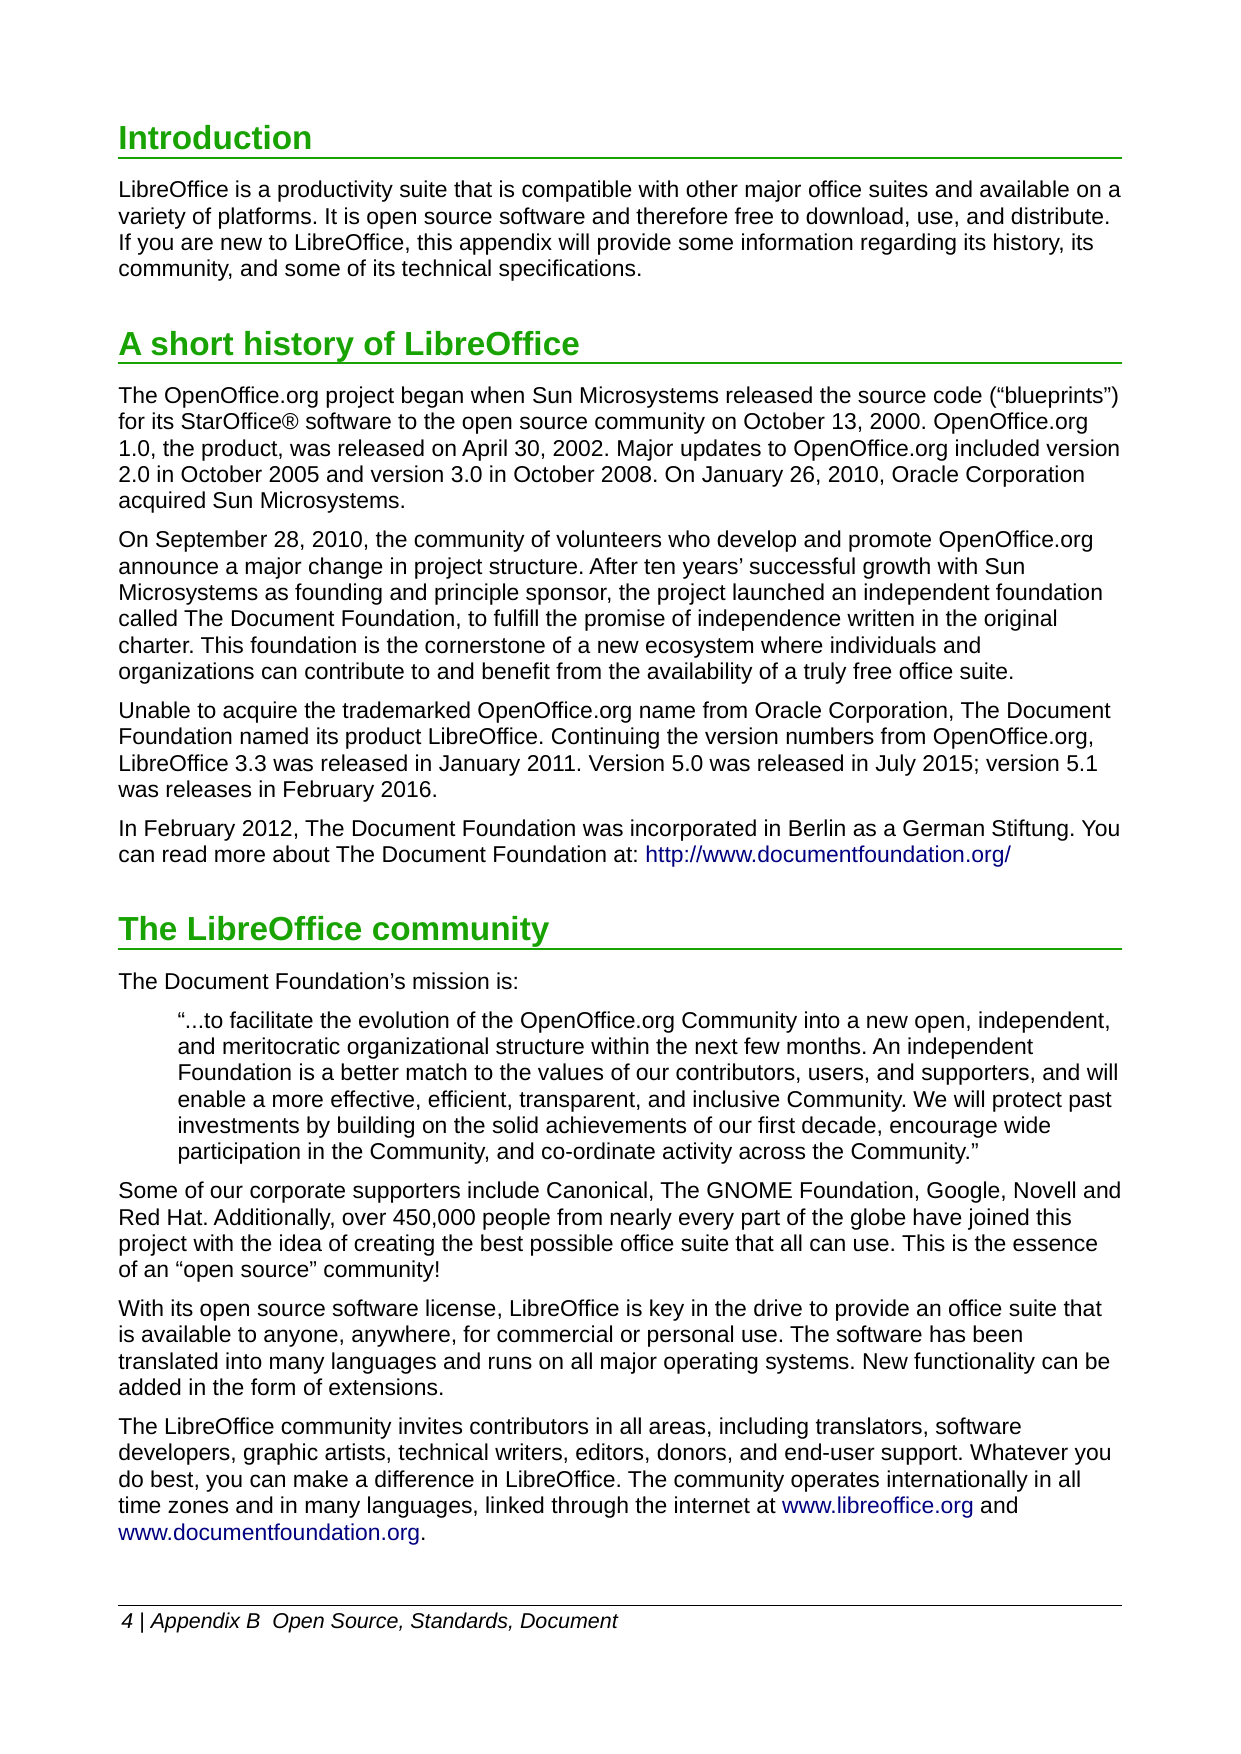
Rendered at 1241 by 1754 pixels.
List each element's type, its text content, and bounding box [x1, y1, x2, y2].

text In February 2012, The Document Foundation was incorporated in Berlin as a German Stiftung. You can read more about The Document Foundation at: http://www.documentfoundation.org/ [118, 815, 1122, 867]
text LibreOffice is a productivity suite that is compatible with other major office suites and available on a variety of platforms. It is open source software and therefore free to download, use, and distribute. If you are new to LibreOffice, this appendix will provide some information regarding its history, its community, and some of its technical specifications. [118, 176, 1122, 282]
text The Document Foundation’s mission is: [118, 968, 1122, 994]
text With its open source software license, LibreOffice is key in the drive to provide an office suite that is available to anyone, anywhere, for commercial or personal use. The software has been translated into many languages and runs on all major operating systems. New functionality can be added in the form of extensions. [118, 1295, 1122, 1401]
text Unable to acquire the trademarked OpenOffice.org name from Oracle Corporation, The Document Foundation named its product LibreOffice. Continuing the version numbers from OpenOffice.org, LibreOffice 3.3 was released in January 2011. Version 5.0 was released in July 2015; version 5.1 was releases in February 2016. [118, 697, 1122, 802]
text Some of our corporate supporters include Canonical, The GNOME Foundation, Google, Novell and Red Hat. Additionally, over 450,000 people from nearly every part of the globe have joined this project with the idea of creating the best possible office suite that all can use. This is the essence of an “open source” community! [118, 1177, 1122, 1283]
text On September 28, 2010, the community of volunteers who develop and promote OpenOffice.org announce a major change in project structure. After ten years’ successful growth with Sun Microsystems as founding and principle sponsor, the project launched an independent foundation called The Document Foundation, to fulfill the promise of independence written in the original charter. This foundation is the cornerstone of a new ecosystem where individuals and organizations can contribute to and benefit from the availability of a truly free office suite. [118, 526, 1122, 684]
subtitle Introduction [118, 118, 1122, 157]
text “...to facilitate the evolution of the OpenOffice.org Community into a new open, independent, and meritocratic organizational structure within the next few months. An independent Foundation is a better match to the values of our contributors, users, and supporters, and will enable a more effective, efficient, transparent, and inclusive Community. We will protect past investments by building on the solid achievements of our first decade, encourage wide participation in the Community, and co-ordinate activity across the Community.” [177, 1007, 1122, 1165]
subtitle The LibreOffice community [118, 909, 1122, 948]
text The OpenOffice.org project began when Sun Microsystems released the source code (“blueprints”) for its StarOffice® software to the open source community on October 13, 2000. OpenOffice.org 1.0, the product, was released on April 30, 2002. Major updates to OpenOffice.org included version 2.0 in October 2005 and version 3.0 in October 2008. On January 26, 2010, Oracle Corporation acquired Sun Microsystems. [118, 382, 1122, 514]
subtitle A short history of LibreOffice [118, 324, 1122, 362]
text The LibreOffice community invites contributors in all areas, including translators, software developers, graphic artists, technical writers, editors, donors, and end-user support. Whatever you do best, you can make a difference in LibreOffice. The community operates internationally in all time zones and in many languages, linked through the internet at www.libreoffice.org and www.documentfoundation.org. [118, 1413, 1122, 1545]
